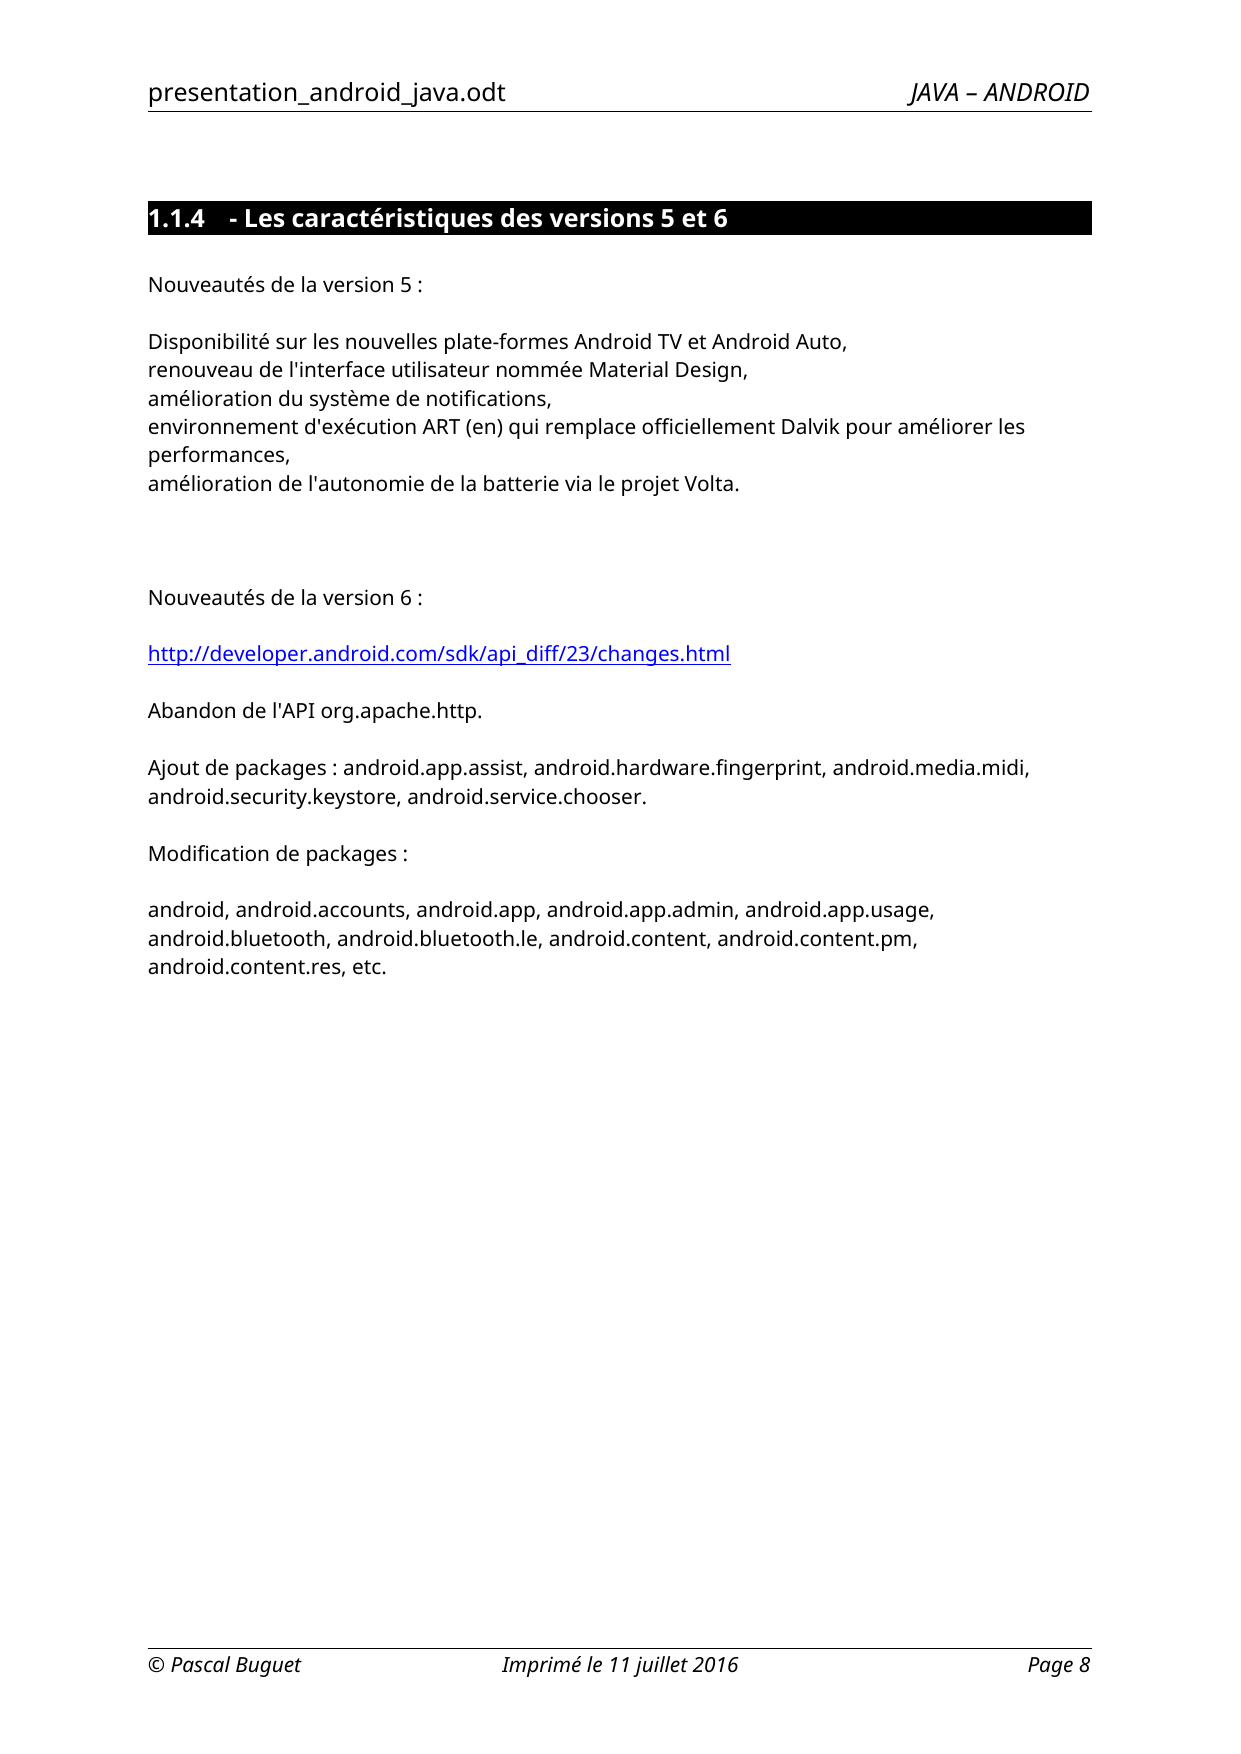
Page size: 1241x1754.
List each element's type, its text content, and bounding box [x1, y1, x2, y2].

text Ajout de packages : android.app.assist, android.hardware.fingerprint, android.media.midi, android.security.keystore, android.service.chooser. [148, 753, 1092, 810]
subtitle - Les caractéristiques des versions 5 et 6 [148, 201, 1092, 235]
text environnement d'exécution ART (en) qui remplace officiellement Dalvik pour améliorer les performances, [148, 412, 1092, 469]
text Abandon de l'API org.apache.http. [148, 696, 1092, 725]
text amélioration de l'autonomie de la batterie via le projet Volta. [148, 469, 1092, 497]
text http://developer.android.com/sdk/api_diff/23/changes.html [148, 639, 1092, 668]
text Disponibilité sur les nouvelles plate-formes Android TV et Android Auto, [148, 327, 1092, 355]
text amélioration du système de notifications, [148, 384, 1092, 412]
text Nouveautés de la version 6 : [148, 583, 1092, 611]
text android, android.accounts, android.app, android.app.admin, android.app.usage, android.bluetooth, android.bluetooth.le, android.content, android.content.pm, android.content.res, etc. [148, 896, 1092, 981]
text renouveau de l'interface utilisateur nommée Material Design, [148, 355, 1092, 384]
text Modification de packages : [148, 839, 1092, 867]
text Nouveautés de la version 5 : [148, 270, 1092, 298]
